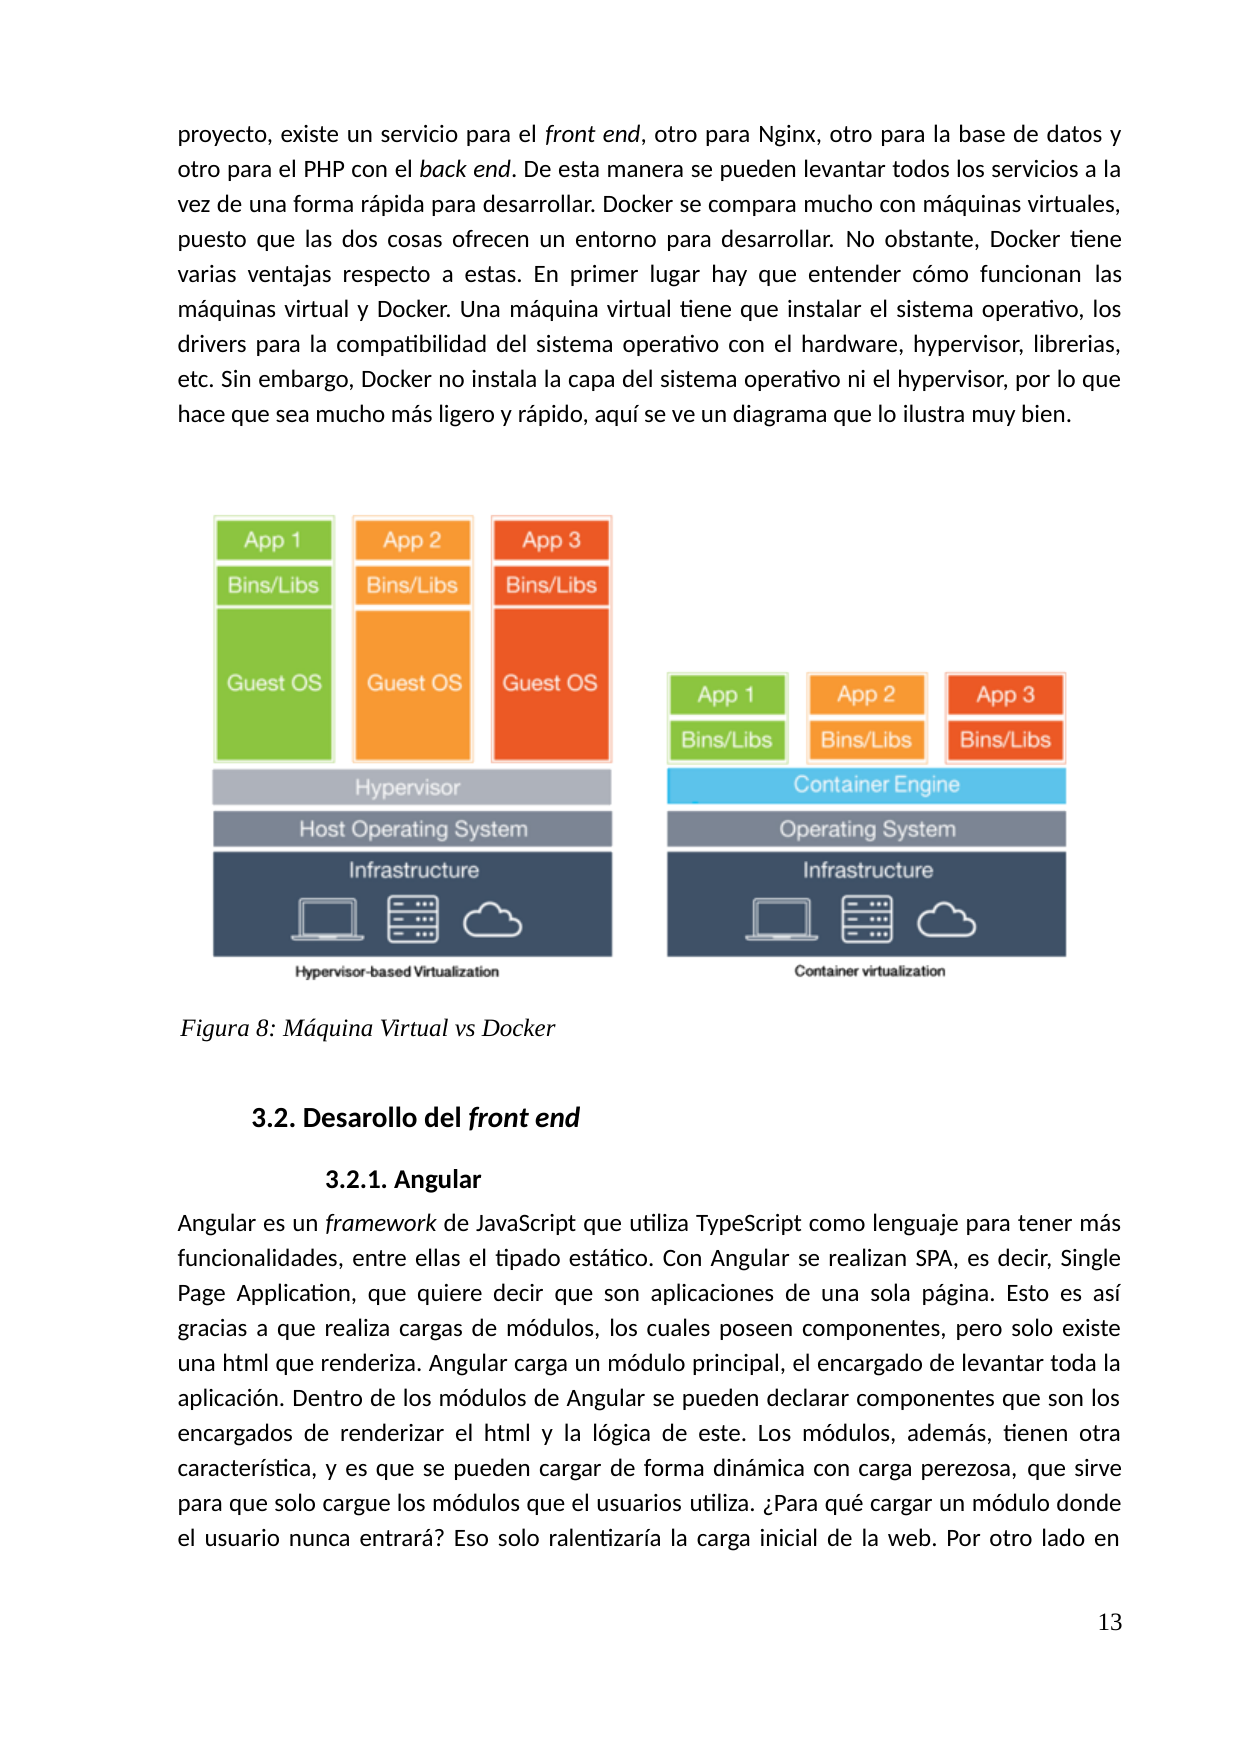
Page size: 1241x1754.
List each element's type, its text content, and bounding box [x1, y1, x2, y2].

text Figura 8: Máquina Virtual vs Docker [180, 1008, 1119, 1042]
subtitle 3.2. Desarollo del front end [583, 1099, 1122, 1135]
text En muchas ocasiones, a la hora de utilizar Docker para desarrollar, se necesita más de un contenedor o servicio para englobar la aplicación y simular lo más parecido posible el entorno de producción, donde puede haber un servidor para el front end, otro para el back end y otro para la base de datos, incluso podrían haber más, como por ejemplo, para un sistema de colas o un servidor de correo. Para esto existen los orquestadores, uno de ellos, y el que se usa en el proyecto, es Docker Compose, cuya función es administrar los diferentes servicios o contenedores de Docker que tenemos en la aplicación. En el caso de este proyecto, existe un servicio para el front end, otro para Nginx, otro para la base de datos y otro para el PHP con el back end. De esta manera se pueden levantar todos los servicios a la vez de una forma rápida para desarrollar. Docker se compara mucho con máquinas virtuales, puesto que las dos cosas ofrecen un entorno para desarrollar. No obstante, Docker tiene varias ventajas respecto a estas. En primer lugar hay que entender cómo funcionan las máquinas virtual y Docker. Una máquina virtual tiene que instalar el sistema operativo, los drivers para la compatibilidad del sistema operativo con el hardware, hypervisor, librerias, etc. Sin embargo, Docker no instala la capa del sistema operativo ni el hypervisor, por lo que hace que sea mucho más ligero y rápido, aquí se ve un diagrama que lo ilustra muy bien. [177, 394, 1122, 429]
picture [180, 483, 1120, 1008]
subtitle 3.2.1. Angular [482, 1162, 1122, 1195]
text Angular es un framework de JavaScript que utiliza TypeScript como lenguaje para tener más funcionalidades, entre ellas el tipado estático. Con Angular se realizan SPA, es decir, Single Page Application, que quiere decir que son aplicaciones de una sola página. Esto es así gracias a que realiza cargas de módulos, los cuales poseen componentes, pero solo existe una html que renderiza. Angular carga un módulo principal, el encargado de levantar toda la aplicación. Dentro de los módulos de Angular se pueden declarar componentes que son los encargados de renderizar el html y la lógica de este. Los módulos, además, tienen otra característica, y es que se pueden cargar de forma dinámica con carga perezosa, que sirve para que solo cargue los módulos que el usuarios utiliza. ¿Para qué cargar un módulo donde el usuario nunca entrará? Eso solo ralentizaría la carga inicial de la web. Por otro lado en Angular están los servicios, que tienen básicamente dos funciones: la comunicación con la API mediante peticiones HTTP/HTTPS y el mantenimiento de los datos en memoria, para poder pasar datos entre componentes de forma sencilla y de este modo mantener una especie de caché en memoria (los datos se pierden una vez se recarga la página, ya que los servicios no tienen un ciclo de vida). La última cosa importante que explicar de Angular antes de ver la estructura del proyecto es el ciclo de vida que tienen los componentes. Angular tiene un potente ciclo de vida en los componentes que hace que se puedan realizar distintas acciones dependiendo de en qué momento queramos que se ejecuten. [177, 1448, 1122, 1522]
text Angular es un framework de JavaScript que utiliza TypeScript como lenguaje para tener más funcionalidades, entre ellas el tipado estático. Con Angular se realizan SPA, es decir, Single Page Application, que quiere decir que son aplicaciones de una sola página. Esto es así gracias a que realiza cargas de módulos, los cuales poseen componentes, pero solo existe una html que renderiza. Angular carga un módulo principal, el encargado de levantar toda la aplicación. Dentro de los módulos de Angular se pueden declarar componentes que son los encargados de renderizar el html y la lógica de este. Los módulos, además, tienen otra característica, y es que se pueden cargar de forma dinámica con carga perezosa, que sirve para que solo cargue los módulos que el usuarios utiliza. ¿Para qué cargar un módulo donde el usuario nunca entrará? Eso solo ralentizaría la carga inicial de la web. Por otro lado en Angular están los servicios, que tienen básicamente dos funciones: la comunicación con la API mediante peticiones HTTP/HTTPS y el mantenimiento de los datos en memoria, para poder pasar datos entre componentes de forma sencilla y de este modo mantener una especie de caché en memoria (los datos se pierden una vez se recarga la página, ya que los servicios no tienen un ciclo de vida). La última cosa importante que explicar de Angular antes de ver la estructura del proyecto es el ciclo de vida que tienen los componentes. Angular tiene un potente ciclo de vida en los componentes que hace que se puedan realizar distintas acciones dependiendo de en qué momento queramos que se ejecuten. [177, 1207, 1122, 1242]
text En muchas ocasiones, a la hora de utilizar Docker para desarrollar, se necesita más de un contenedor o servicio para englobar la aplicación y simular lo más parecido posible el entorno de producción, donde puede haber un servidor para el front end, otro para el back end y otro para la base de datos, incluso podrían haber más, como por ejemplo, para un sistema de colas o un servidor de correo. Para esto existen los orquestadores, uno de ellos, y el que se usa en el proyecto, es Docker Compose, cuya función es administrar los diferentes servicios o contenedores de Docker que tenemos en la aplicación. En el caso de este proyecto, existe un servicio para el front end, otro para Nginx, otro para la base de datos y otro para el PHP con el back end. De esta manera se pueden levantar todos los servicios a la vez de una forma rápida para desarrollar. Docker se compara mucho con máquinas virtuales, puesto que las dos cosas ofrecen un entorno para desarrollar. No obstante, Docker tiene varias ventajas respecto a estas. En primer lugar hay que entender cómo funcionan las máquinas virtual y Docker. Una máquina virtual tiene que instalar el sistema operativo, los drivers para la compatibilidad del sistema operativo con el hardware, hypervisor, librerias, etc. Sin embargo, Docker no instala la capa del sistema operativo ni el hypervisor, por lo que hace que sea mucho más ligero y rápido, aquí se ve un diagrama que lo ilustra muy bien. [177, 149, 1122, 188]
subtitle 3.2.1. Angular [325, 1162, 339, 1195]
text En muchas ocasiones, a la hora de utilizar Docker para desarrollar, se necesita más de un contenedor o servicio para englobar la aplicación y simular lo más parecido posible el entorno de producción, donde puede haber un servidor para el front end, otro para el back end y otro para la base de datos, incluso podrían haber más, como por ejemplo, para un sistema de colas o un servidor de correo. Para esto existen los orquestadores, uno de ellos, y el que se usa en el proyecto, es Docker Compose, cuya función es administrar los diferentes servicios o contenedores de Docker que tenemos en la aplicación. En el caso de este proyecto, existe un servicio para el front end, otro para Nginx, otro para la base de datos y otro para el PHP con el back end. De esta manera se pueden levantar todos los servicios a la vez de una forma rápida para desarrollar. Docker se compara mucho con máquinas virtuales, puesto que las dos cosas ofrecen un entorno para desarrollar. No obstante, Docker tiene varias ventajas respecto a estas. En primer lugar hay que entender cómo funcionan las máquinas virtual y Docker. Una máquina virtual tiene que instalar el sistema operativo, los drivers para la compatibilidad del sistema operativo con el hardware, hypervisor, librerias, etc. Sin embargo, Docker no instala la capa del sistema operativo ni el hypervisor, por lo que hace que sea mucho más ligero y rápido, aquí se ve un diagrama que lo ilustra muy bien. [177, 219, 1122, 328]
